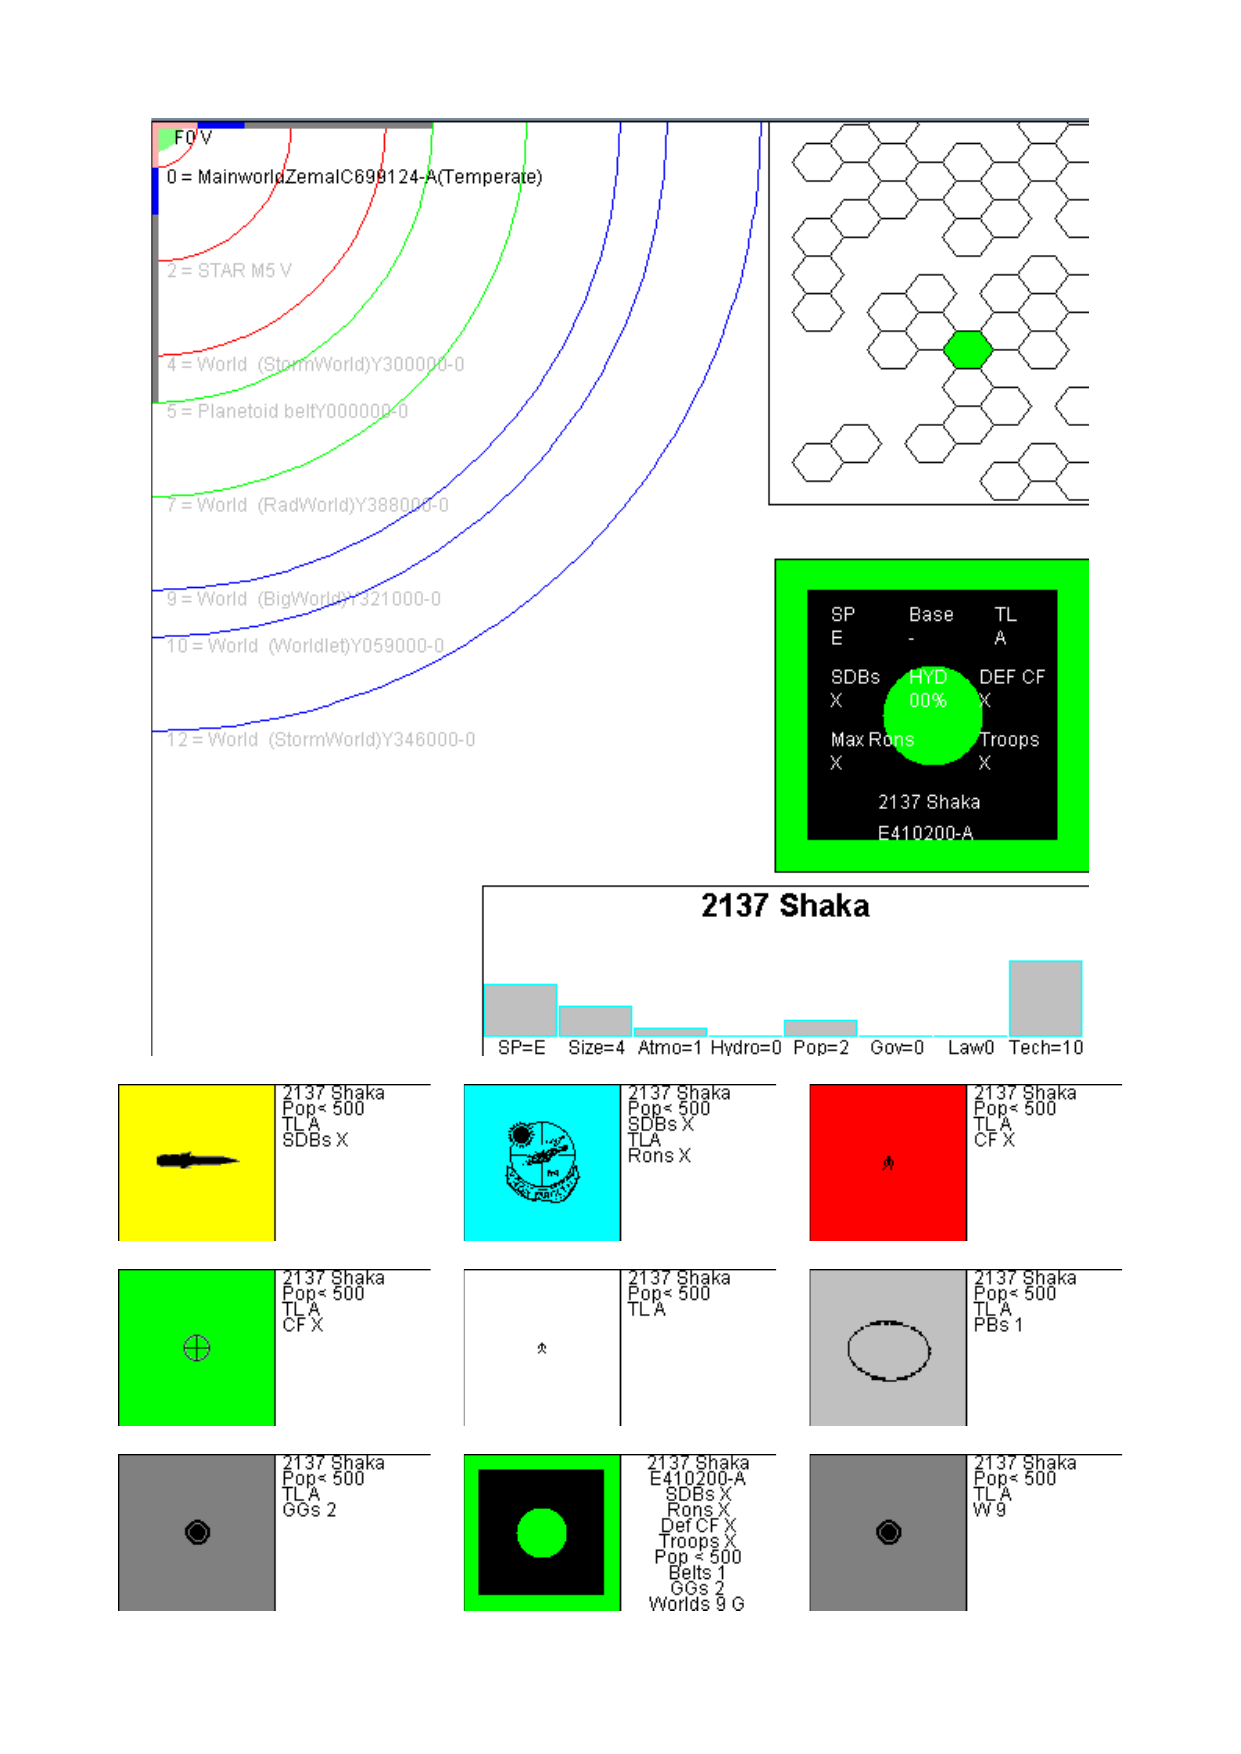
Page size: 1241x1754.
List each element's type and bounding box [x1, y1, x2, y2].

picture [809, 1269, 1123, 1426]
picture [463, 1454, 777, 1611]
picture [118, 1084, 431, 1241]
picture [463, 1084, 777, 1241]
picture [118, 1269, 431, 1426]
picture [118, 1454, 431, 1611]
picture [151, 118, 1089, 1056]
picture [463, 1269, 777, 1426]
picture [809, 1454, 1123, 1611]
picture [809, 1084, 1123, 1241]
